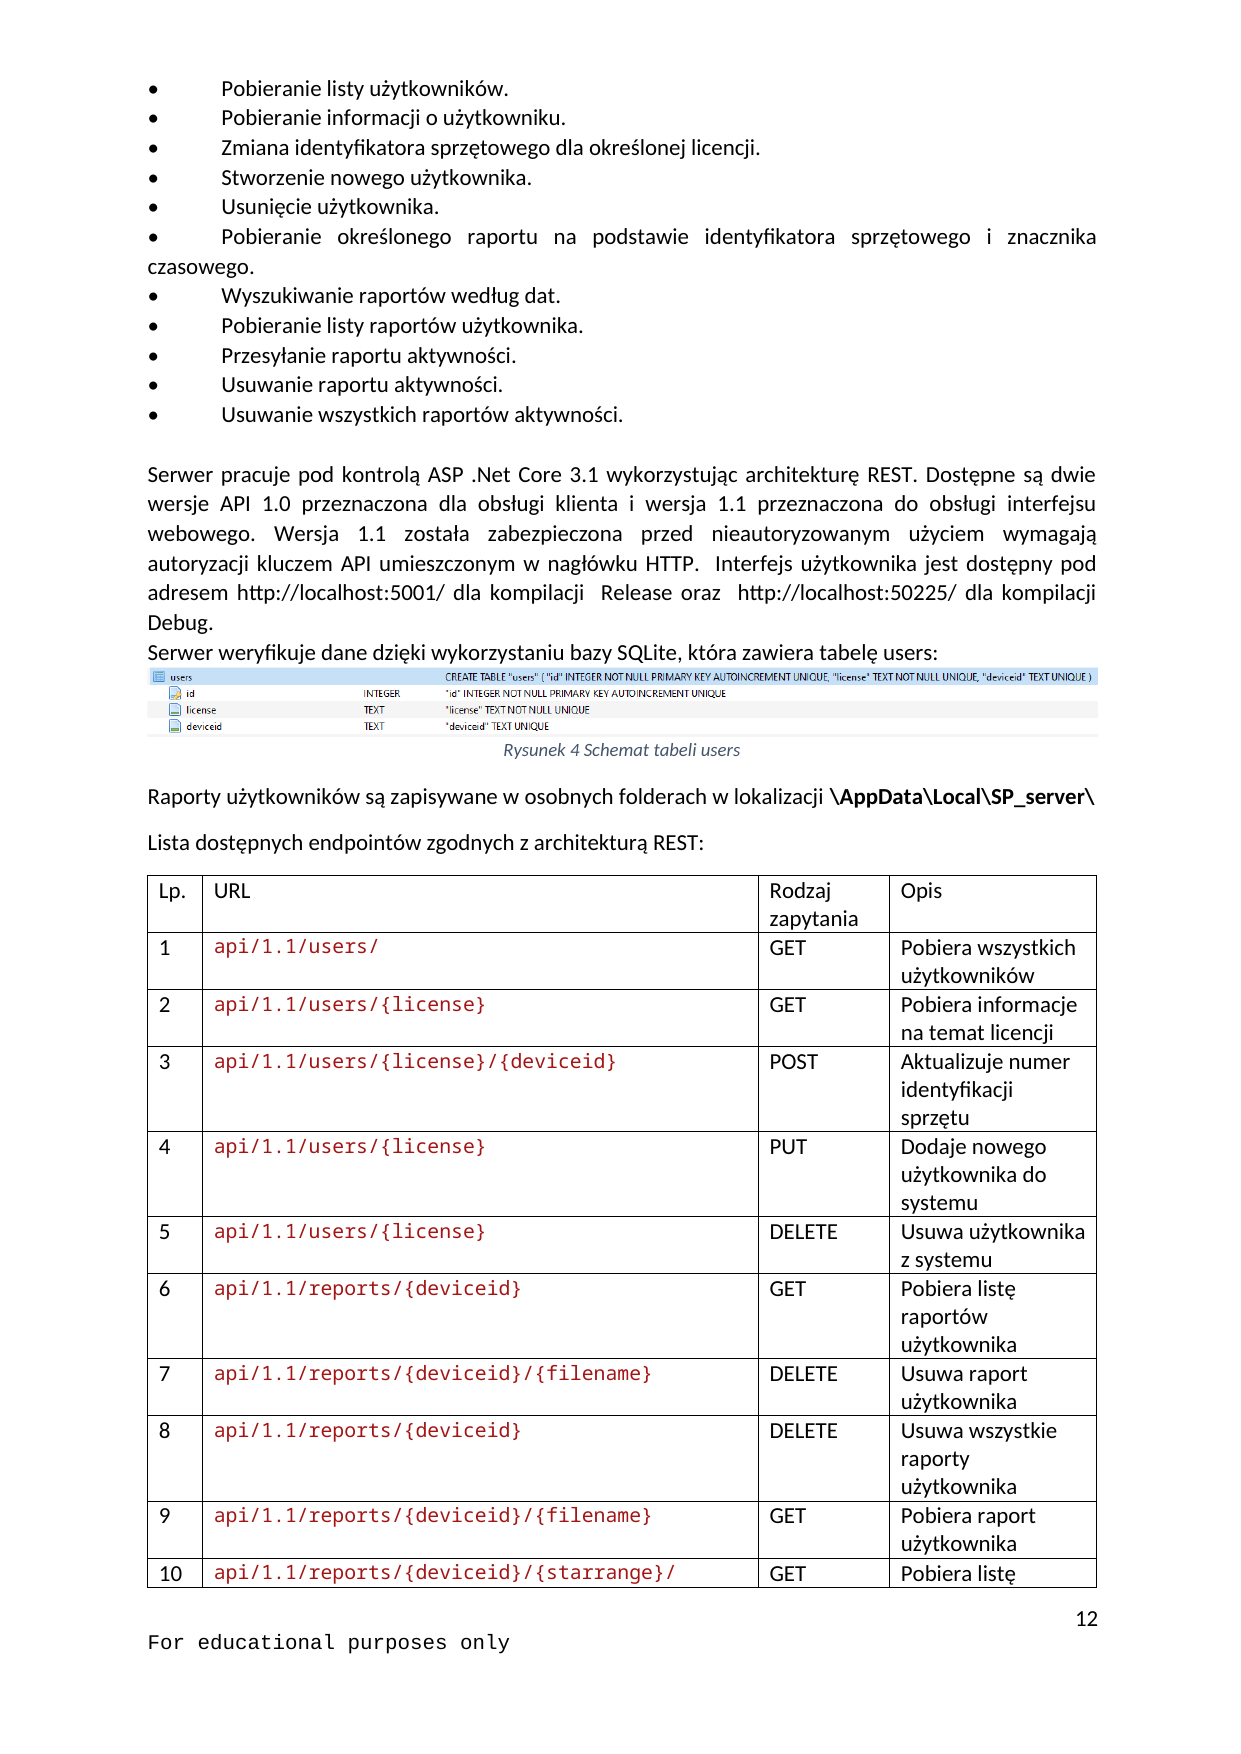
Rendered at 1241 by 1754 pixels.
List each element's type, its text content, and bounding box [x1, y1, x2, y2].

table_cell GET [759, 1502, 889, 1558]
text • Zmiana identyfikatora sprzętowego dla określonej licencji. [147, 133, 1098, 161]
table_cell Pobiera listę [890, 1559, 1096, 1587]
table_cell api/1.1/users/{license} [203, 1217, 758, 1273]
text Rysunek 4 Schemat tabeli users [147, 738, 1098, 761]
text • Usuwanie wszystkich raportów aktywności. [147, 400, 1098, 428]
text • Stworzenie nowego użytkownika. [147, 163, 1098, 191]
text • Wyszukiwanie raportów według dat. [147, 282, 1098, 309]
table_cell api/1.1/users/{license} [203, 990, 758, 1046]
table_cell GET [759, 1274, 889, 1358]
table_header Rodzaj zapytania [759, 876, 889, 932]
table_cell GET [759, 933, 889, 989]
table_cell api/1.1/reports/{deviceid}/{filename} [203, 1359, 758, 1415]
table_cell Usuwa wszystkie raporty użytkownika [890, 1416, 1096, 1501]
table_cell api/1.1/users/{license}/{deviceid} [203, 1047, 758, 1131]
table_cell 10 [148, 1559, 202, 1587]
table_cell api/1.1/reports/{deviceid}/{starrange}/ [203, 1559, 758, 1587]
table_header URL [203, 876, 758, 932]
text Lista dostępnych endpointów zgodnych z architekturą REST: [147, 828, 1098, 856]
table_cell PUT [759, 1132, 889, 1216]
table_header Opis [890, 876, 1096, 932]
table_cell GET [759, 990, 889, 1046]
text • Przesyłanie raportu aktywności. [147, 341, 1098, 369]
table_cell 6 [148, 1274, 202, 1358]
table_cell DELETE [759, 1416, 889, 1501]
text • Usuwanie raportu aktywności. [147, 371, 1098, 399]
table_cell POST [759, 1047, 889, 1131]
table_cell Pobiera informacje na temat licencji [890, 990, 1096, 1046]
text Raporty użytkowników są zapisywane w osobnych folderach w lokalizacji \AppData\Local\SP_server\ [147, 782, 1098, 810]
table_cell api/1.1/users/ [203, 933, 758, 989]
table_cell Aktualizuje numer identyfikacji sprzętu [890, 1047, 1096, 1131]
table_cell Pobiera wszystkich użytkowników [890, 933, 1096, 989]
text • Pobieranie listy raportów użytkownika. [147, 311, 1098, 339]
table_cell DELETE [759, 1217, 889, 1273]
table_cell Usuwa użytkownika z systemu [890, 1217, 1096, 1273]
table_cell Dodaje nowego użytkownika do systemu [890, 1132, 1096, 1216]
table_header Lp. [148, 876, 202, 932]
table_cell 2 [148, 990, 202, 1046]
table_cell api/1.1/reports/{deviceid}/{filename} [203, 1502, 758, 1558]
table_cell 1 [148, 933, 202, 989]
table_cell DELETE [759, 1359, 889, 1415]
table_cell 4 [148, 1132, 202, 1216]
table_cell GET [759, 1559, 889, 1587]
table_cell api/1.1/reports/{deviceid} [203, 1274, 758, 1358]
table_cell Pobiera raport użytkownika [890, 1502, 1096, 1558]
table_cell api/1.1/reports/{deviceid} [203, 1416, 758, 1501]
table_cell 8 [148, 1416, 202, 1501]
text Serwer pracuje pod kontrolą ASP .Net Core 3.1 wykorzystując architekturę REST. Dostępne są dwie wersje API 1.0 przeznaczona dla obsługi klienta i wersja 1.1 przeznaczona do obsługi interfejsu webowego. Wersja 1.1 została zabezpieczona przed nieautoryzowanym użyciem wymagają autoryzacji kluczem API umieszczonym w nagłówku HTTP. Interfejs użytkownika jest dostępny pod adresem http://localhost:5001/ dla kompilacji Release oraz http://localhost:50225/ dla kompilacji Debug. [147, 460, 1098, 636]
table_cell api/1.1/users/{license} [203, 1132, 758, 1216]
text • Pobieranie określonego raportu na podstawie identyfikatora sprzętowego i znacznika czasowego. [147, 222, 1098, 280]
table_cell Pobiera listę raportów użytkownika [890, 1274, 1096, 1358]
text • Pobieranie informacji o użytkowniku. [147, 103, 1098, 131]
table_cell 5 [148, 1217, 202, 1273]
text • Pobieranie listy użytkowników. [147, 74, 1098, 102]
text • Usunięcie użytkownika. [147, 192, 1098, 221]
text Serwer weryfikuje dane dzięki wykorzystaniu bazy SQLite, która zawiera tabelę users: [147, 638, 1098, 666]
table_cell 7 [148, 1359, 202, 1415]
table_cell Usuwa raport użytkownika [890, 1359, 1096, 1415]
table_cell 9 [148, 1502, 202, 1558]
table_cell 3 [148, 1047, 202, 1131]
